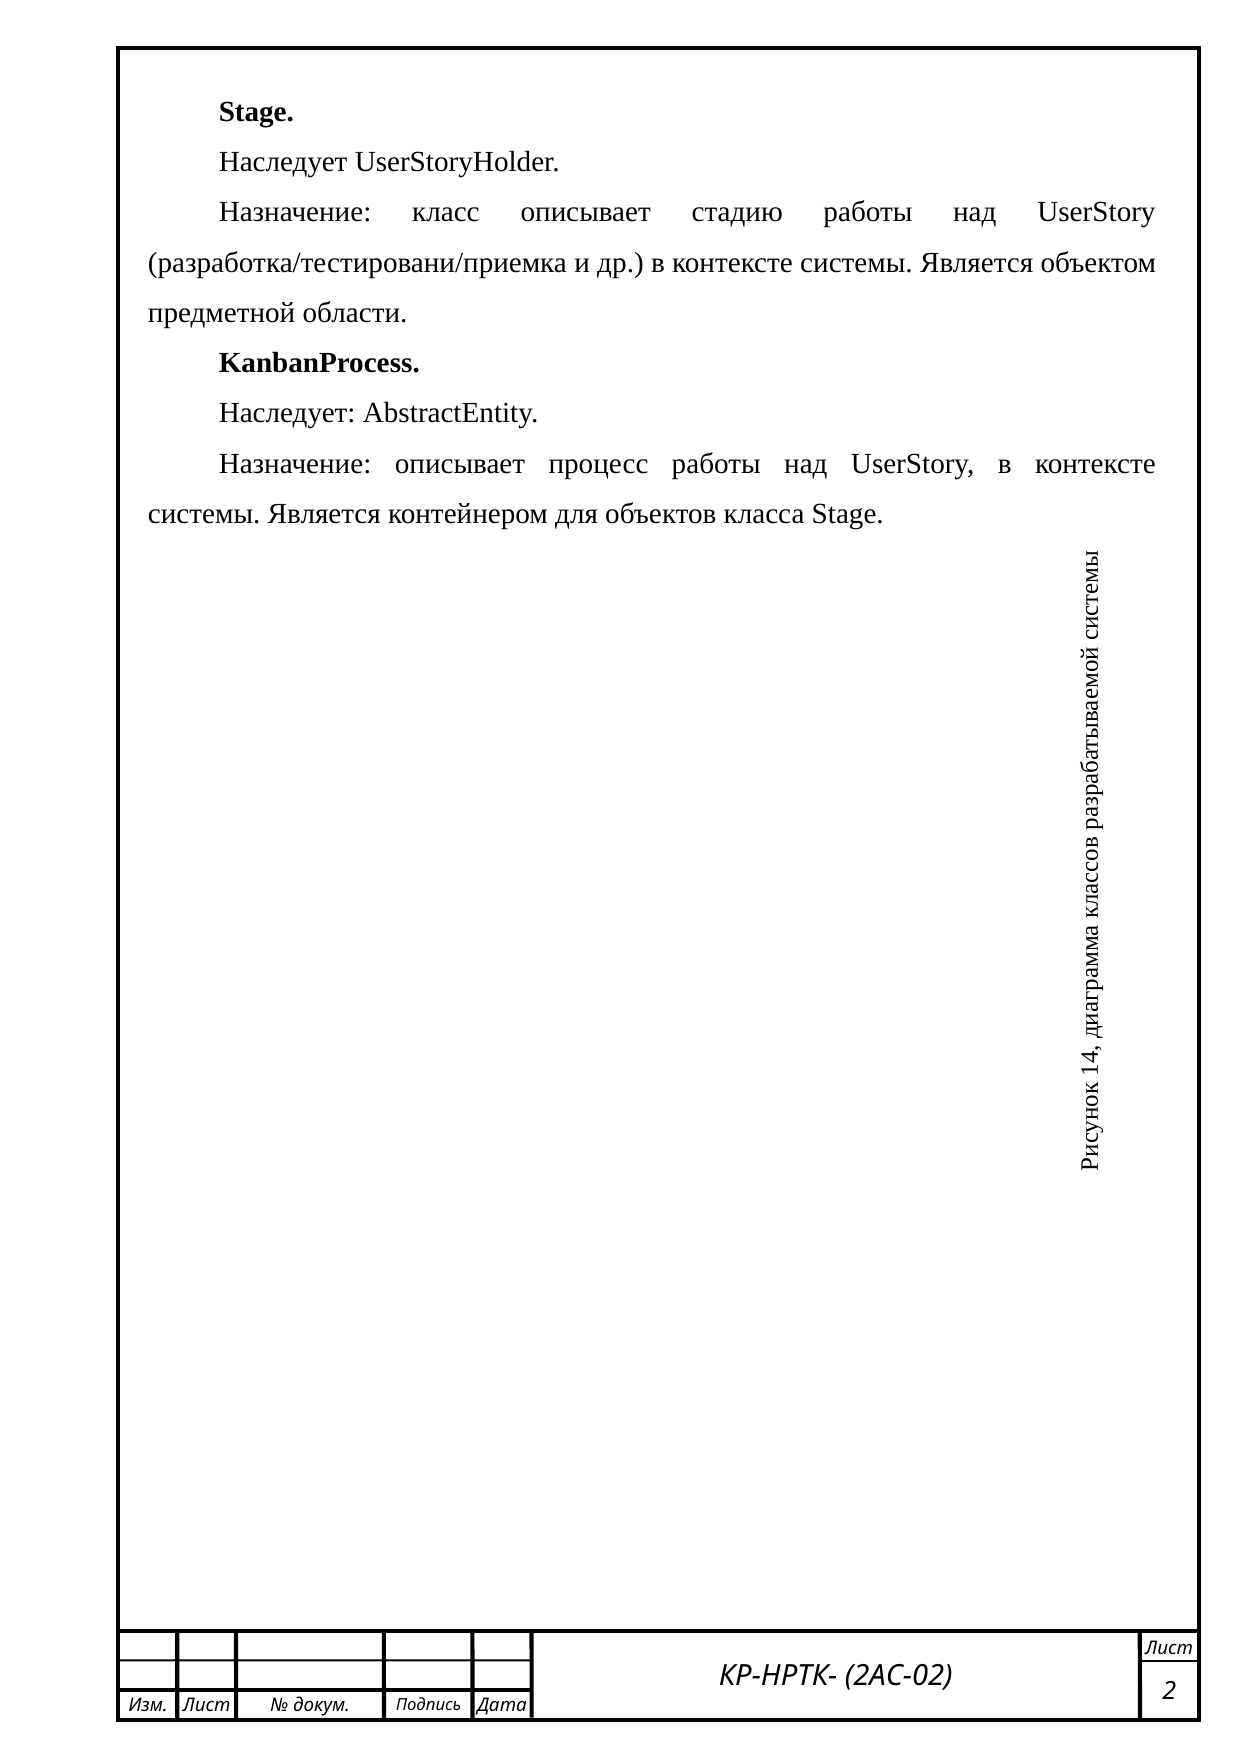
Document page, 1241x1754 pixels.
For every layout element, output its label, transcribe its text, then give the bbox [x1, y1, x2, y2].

text Stage. [148, 94, 1156, 127]
text Наследует: AbstractEntity. [148, 396, 1156, 429]
text KanbanProcess. [148, 345, 1156, 379]
text Наследует UserStoryHolder. [148, 144, 1156, 178]
text Назначение: класс описывает стадию работы над UserStory (разработка/тестировани/приемка и др.) в контексте системы. Является объектом предметной области. [148, 194, 1156, 328]
text Назначение: описывает процесс работы над UserStory, в контексте системы. Является контейнером для объектов класса Stage. [148, 446, 1156, 530]
